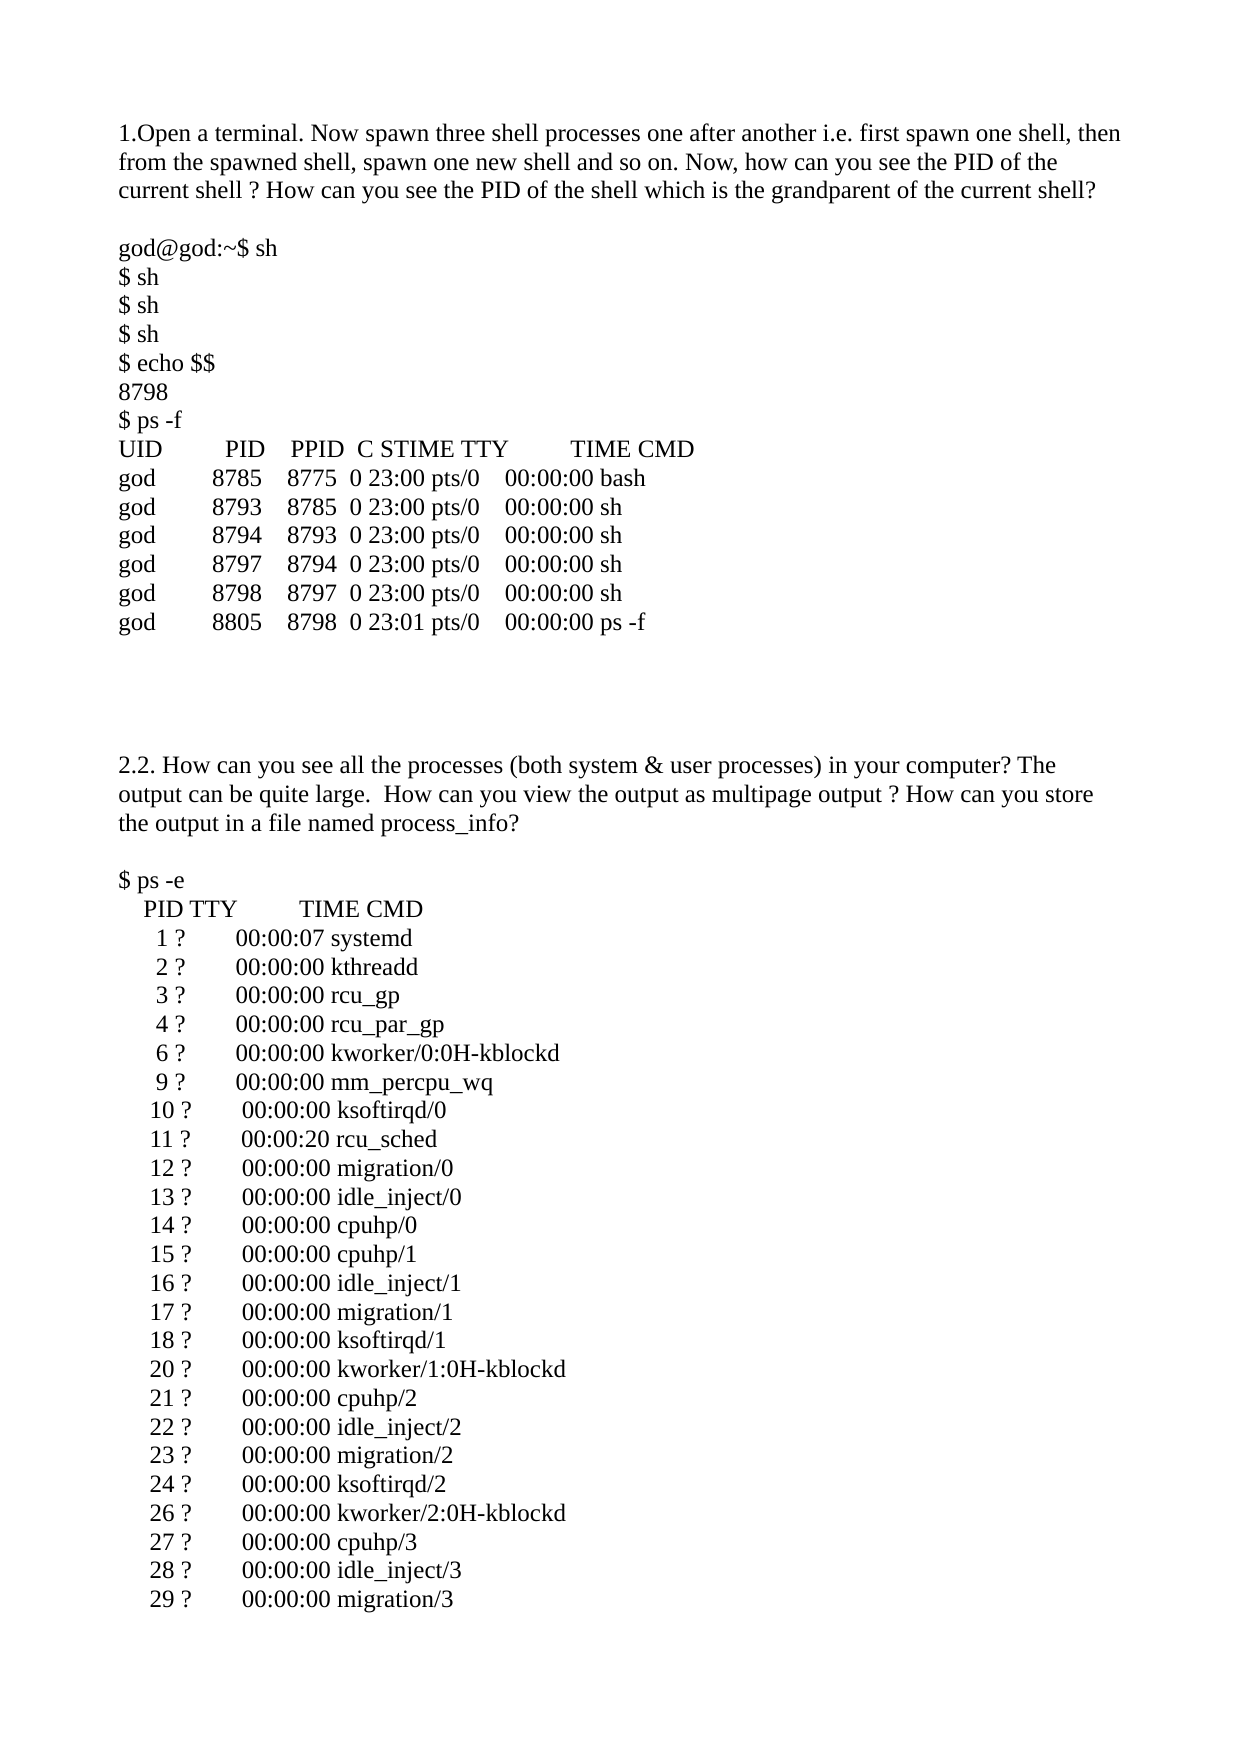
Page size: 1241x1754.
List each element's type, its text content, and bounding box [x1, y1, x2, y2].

text god 8785 8775 0 23:00 pts/0 00:00:00 bash [118, 463, 1122, 492]
text 24 ? 00:00:00 ksoftirqd/2 [118, 1469, 1122, 1498]
text 22 ? 00:00:00 idle_inject/2 [118, 1412, 1122, 1441]
text 8798 [118, 377, 1122, 406]
text PID TTY TIME CMD [118, 894, 1122, 923]
text 16 ? 00:00:00 idle_inject/1 [118, 1268, 1122, 1297]
text god@god:~$ sh [118, 233, 1122, 262]
text 17 ? 00:00:00 migration/1 [118, 1297, 1122, 1326]
text 1 ? 00:00:07 systemd [118, 923, 1122, 952]
text 28 ? 00:00:00 idle_inject/3 [118, 1556, 1122, 1584]
text 6 ? 00:00:00 kworker/0:0H-kblockd [118, 1038, 1122, 1067]
text god 8793 8785 0 23:00 pts/0 00:00:00 sh [118, 492, 1122, 521]
text $ ps -e [118, 866, 1122, 894]
text $ sh [118, 262, 1122, 291]
text 3 ? 00:00:00 rcu_gp [118, 981, 1122, 1009]
text 29 ? 00:00:00 migration/3 [118, 1584, 1122, 1613]
text 4 ? 00:00:00 rcu_par_gp [118, 1009, 1122, 1038]
text 13 ? 00:00:00 idle_inject/0 [118, 1182, 1122, 1211]
text UID PID PPID C STIME TTY TIME CMD [118, 434, 1122, 463]
text 23 ? 00:00:00 migration/2 [118, 1441, 1122, 1469]
text 26 ? 00:00:00 kworker/2:0H-kblockd [118, 1498, 1122, 1527]
text 21 ? 00:00:00 cpuhp/2 [118, 1383, 1122, 1412]
text 2.2. How can you see all the processes (both system & user processes) in your computer? The output can be quite large. How can you view the output as multipage output ? How can you store the output in a file named process_info? [118, 751, 1122, 837]
text 12 ? 00:00:00 migration/0 [118, 1153, 1122, 1182]
text 18 ? 00:00:00 ksoftirqd/1 [118, 1326, 1122, 1354]
text god 8798 8797 0 23:00 pts/0 00:00:00 sh [118, 578, 1122, 607]
text 14 ? 00:00:00 cpuhp/0 [118, 1211, 1122, 1239]
text $ sh [118, 291, 1122, 319]
text 27 ? 00:00:00 cpuhp/3 [118, 1527, 1122, 1556]
text god 8805 8798 0 23:01 pts/0 00:00:00 ps -f [118, 607, 1122, 636]
text $ ps -f [118, 406, 1122, 434]
text 15 ? 00:00:00 cpuhp/1 [118, 1239, 1122, 1268]
text 2 ? 00:00:00 kthreadd [118, 952, 1122, 981]
text 10 ? 00:00:00 ksoftirqd/0 [118, 1096, 1122, 1124]
text 1.Open a terminal. Now spawn three shell processes one after another i.e. first spawn one shell, then from the spawned shell, spawn one new shell and so on. Now, how can you see the PID of the current shell ? How can you see the PID of the shell which is the grandparent of the current shell? [118, 118, 1122, 204]
text $ sh [118, 319, 1122, 348]
text 9 ? 00:00:00 mm_percpu_wq [118, 1067, 1122, 1096]
text god 8797 8794 0 23:00 pts/0 00:00:00 sh [118, 549, 1122, 578]
text $ echo $$ [118, 348, 1122, 377]
text god 8794 8793 0 23:00 pts/0 00:00:00 sh [118, 521, 1122, 549]
text 11 ? 00:00:20 rcu_sched [118, 1124, 1122, 1153]
text 20 ? 00:00:00 kworker/1:0H-kblockd [118, 1354, 1122, 1383]
